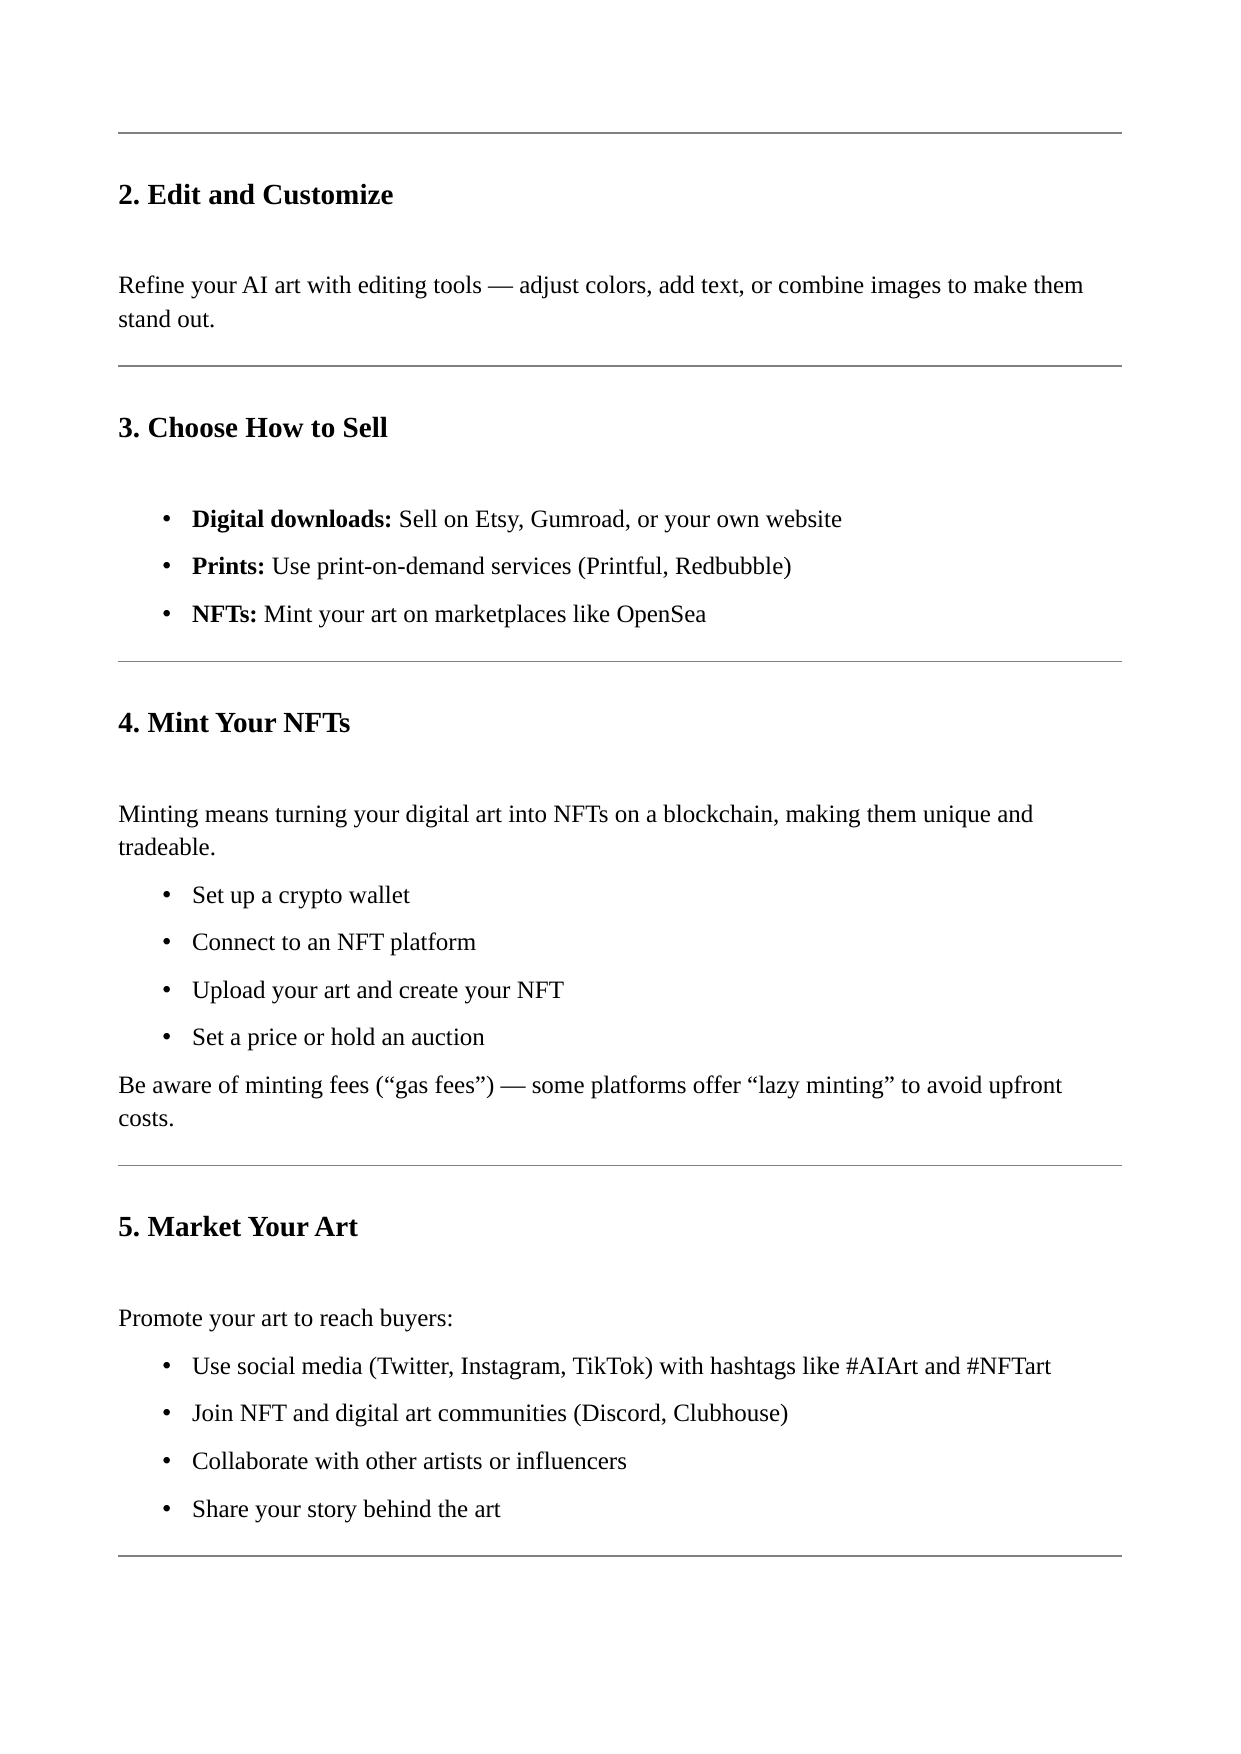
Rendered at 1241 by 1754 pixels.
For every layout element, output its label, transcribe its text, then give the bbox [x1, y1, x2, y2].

list NFTs: Mint your art on marketplaces like OpenSea [162, 599, 1122, 628]
text Promote your art to reach buyers: [118, 1303, 1122, 1332]
list Set up a crypto wallet [162, 880, 1122, 908]
text Be aware of minting fees (“gas fees”) — some platforms offer “lazy minting” to avoid upfront costs. [118, 1070, 1122, 1132]
subtitle 5. Market Your Art [118, 1209, 1122, 1243]
list Connect to an NFT platform [162, 927, 1122, 956]
list Use social media (Twitter, Instagram, TikTok) with hashtags like #AIArt and #NFTart [162, 1351, 1122, 1379]
list Collaborate with other artists or influencers [162, 1446, 1122, 1475]
subtitle 4. Mint Your NFTs [118, 705, 1122, 739]
subtitle 2. Edit and Customize [118, 177, 1122, 211]
list Set a price or hold an auction [162, 1022, 1122, 1051]
subtitle 3. Choose How to Sell [118, 410, 1122, 444]
text Minting means turning your digital art into NFTs on a blockchain, making them unique and tradeable. [118, 799, 1122, 861]
list Share your story behind the art [162, 1494, 1122, 1522]
list Digital downloads: Sell on Etsy, Gumroad, or your own website [162, 504, 1122, 532]
list Prints: Use print-on-demand services (Printful, Redbubble) [162, 551, 1122, 580]
list Upload your art and create your NFT [162, 975, 1122, 1004]
list Join NFT and digital art communities (Discord, Clubhouse) [162, 1398, 1122, 1427]
text Refine your AI art with editing tools — adjust colors, add text, or combine images to make them stand out. [118, 271, 1122, 332]
